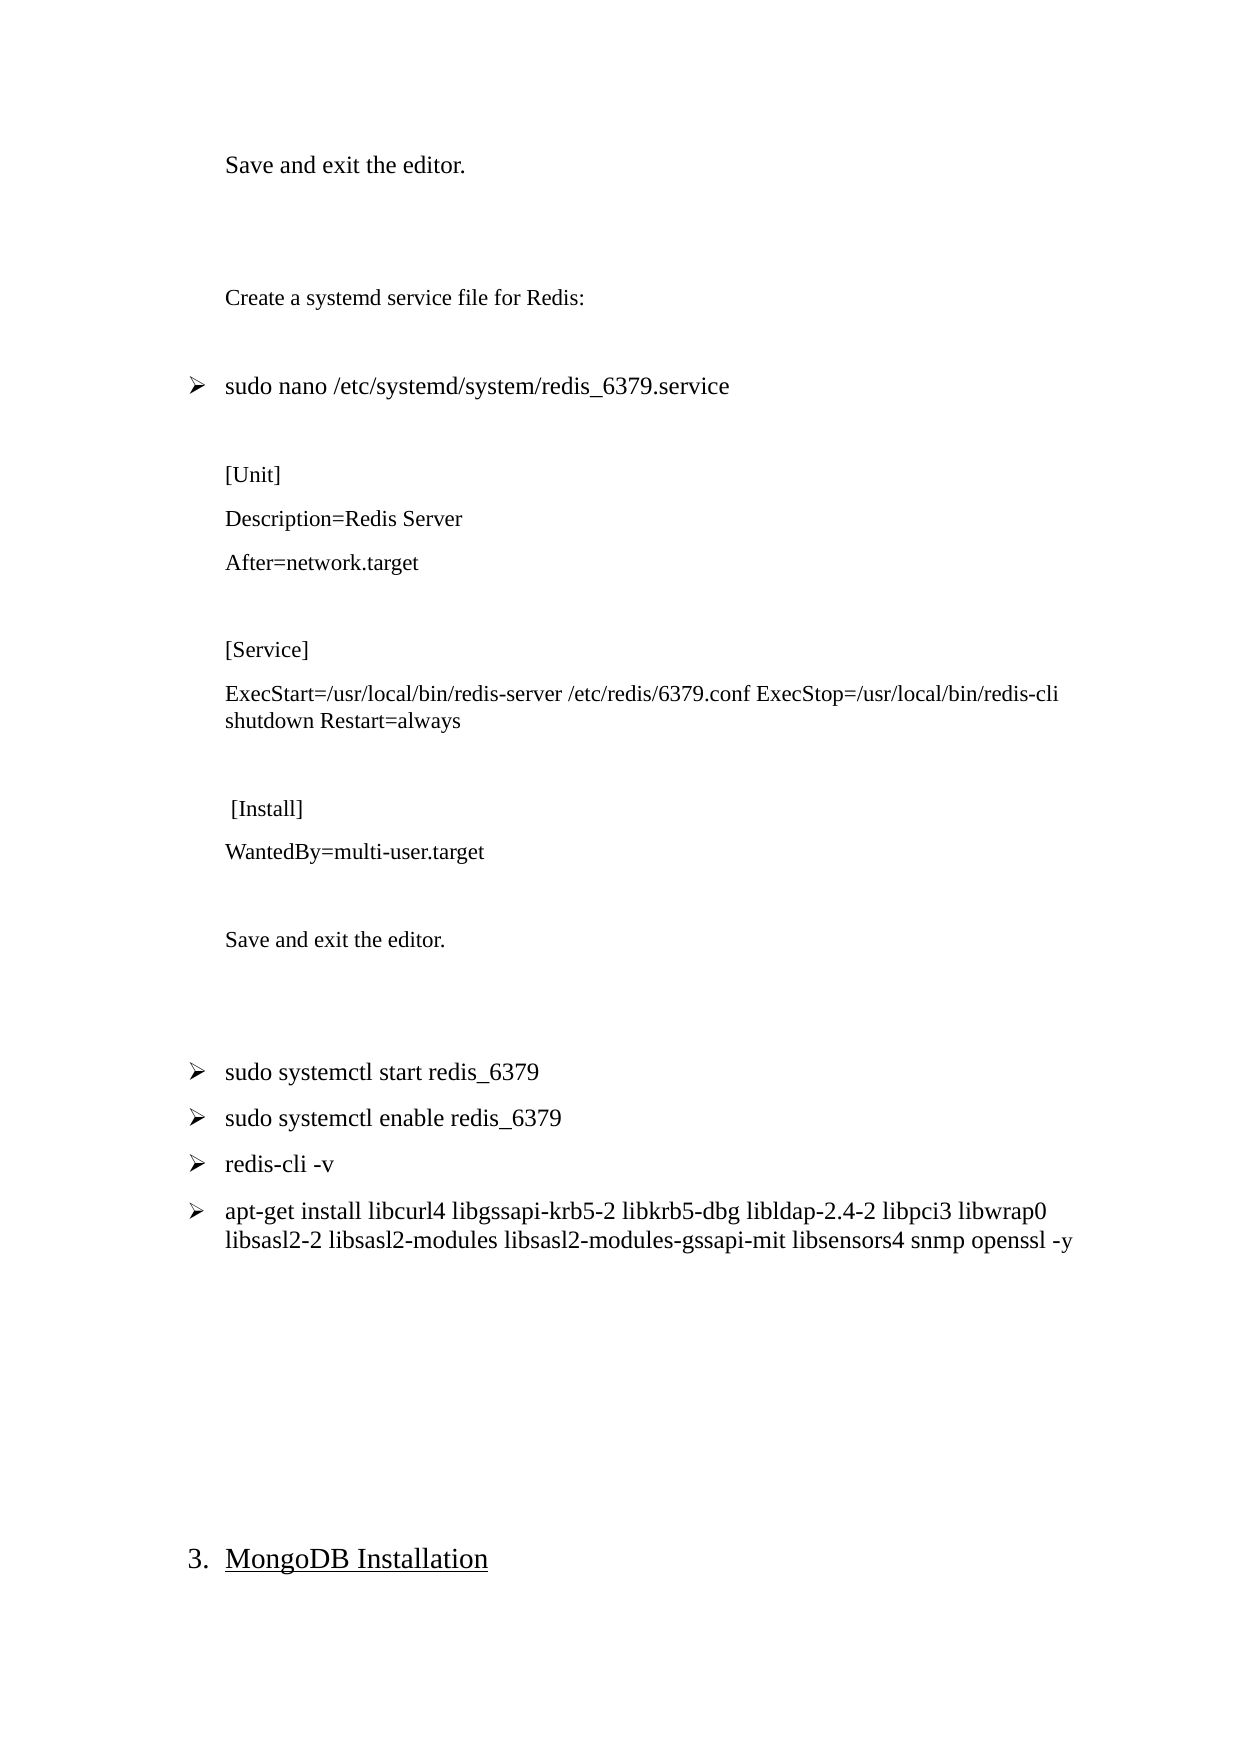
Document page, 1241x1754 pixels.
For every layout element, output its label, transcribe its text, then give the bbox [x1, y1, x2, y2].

list WantedBy=multi-user.target [225, 838, 1090, 865]
list Save and exit the editor. [225, 926, 1090, 952]
list After=network.target [225, 549, 1090, 575]
list sudo systemctl enable redis_6379 [187, 1103, 1090, 1132]
list [Service] [225, 636, 1090, 663]
list ExecStart=/usr/local/bin/redis-server /etc/redis/6379.conf ExecStop=/usr/local/bin/redis-cli shutdown Restart=always [225, 680, 1090, 733]
list [Install] [225, 794, 1090, 821]
list MongoDB Installation [187, 1542, 1090, 1575]
list sudo systemctl start redis_6379 [187, 1057, 1090, 1086]
list sudo nano /etc/systemd/system/redis_6379.service [187, 371, 1090, 400]
list apt-get install libcurl4 libgssapi-krb5-2 libkrb5-dbg libldap-2.4-2 libpci3 libwrap0 libsasl2-2 libsasl2-modules libsasl2-modules-gssapi-mit libsensors4 snmp openssl -y [187, 1196, 1090, 1254]
list redis-cli -v [187, 1149, 1090, 1178]
list Save and exit the editor. [225, 150, 1090, 179]
list Create a systemd service file for Redis: [225, 284, 1090, 310]
list Description=Redis Server [225, 505, 1090, 531]
list [Unit] [225, 461, 1090, 488]
